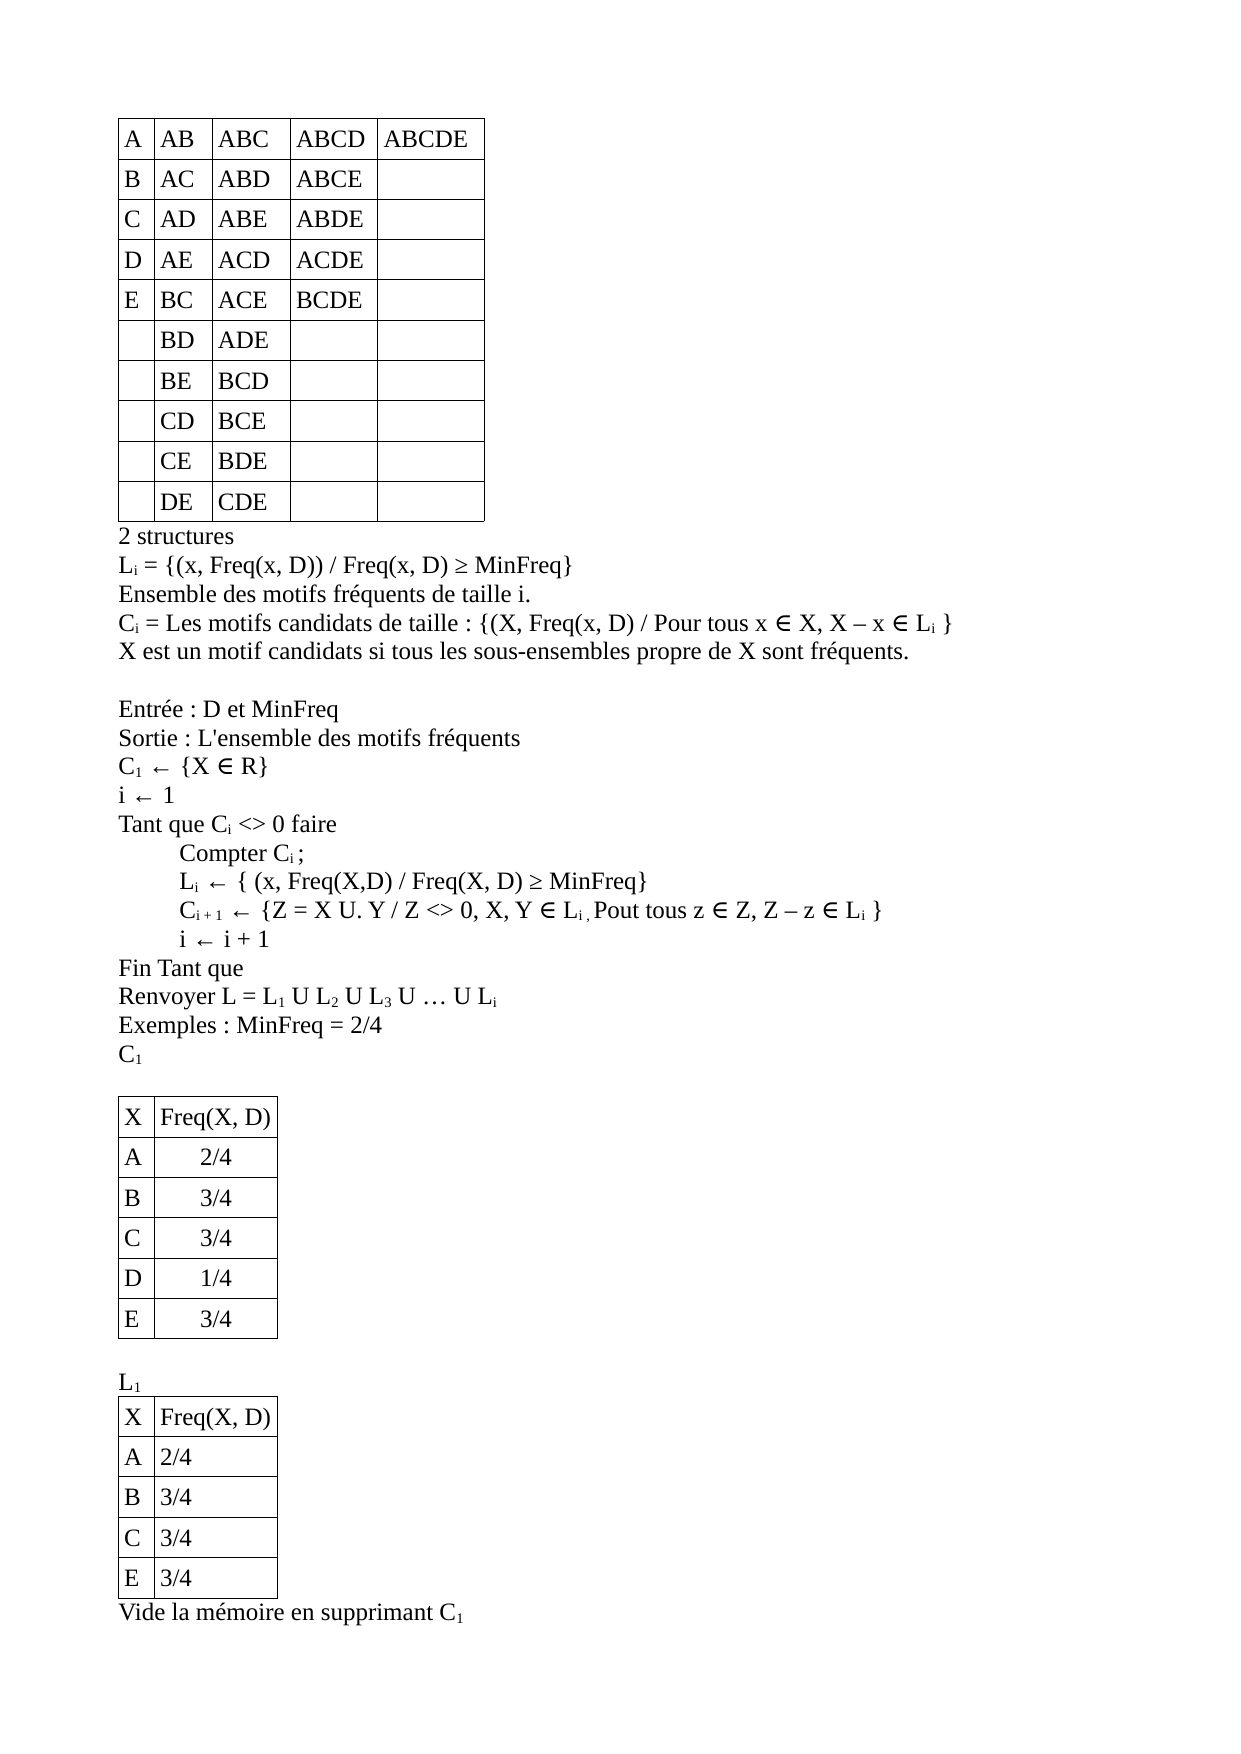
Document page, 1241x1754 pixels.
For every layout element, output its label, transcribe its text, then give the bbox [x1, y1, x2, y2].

table_cell AB [155, 119, 212, 158]
table_cell 3/4 [155, 1218, 277, 1258]
table_cell 3/4 [155, 1518, 277, 1557]
text Ci = Les motifs candidats de taille : {(X, Freq(x, D) / Pour tous x ∈ X, X – x ∈ Li } [118, 608, 1122, 636]
table_cell BC [155, 280, 212, 320]
text L1 [118, 1367, 1122, 1396]
text Tant que Ci <> 0 faire [118, 809, 1122, 838]
table_cell E [119, 280, 154, 320]
table_cell [119, 442, 154, 481]
table_cell BD [155, 321, 212, 360]
table_cell [291, 401, 377, 441]
table_cell ABCE [291, 160, 377, 199]
table_cell DE [155, 482, 212, 521]
table_cell [119, 482, 154, 521]
table_cell [291, 442, 377, 481]
table_cell [378, 280, 484, 320]
text Vide la mémoire en supprimant C1 [118, 1597, 1122, 1626]
table_cell BCDE [291, 280, 377, 320]
text Ensemble des motifs fréquents de taille i. [118, 579, 1122, 608]
table_header Freq(X, D) [155, 1397, 277, 1436]
table_cell AC [155, 160, 212, 199]
text C1 ← {X ∈ R} [118, 751, 1122, 780]
table_cell A [119, 1138, 154, 1177]
text Compter Ci ; [118, 838, 1122, 866]
table_cell B [119, 160, 154, 199]
table_cell [378, 240, 484, 279]
table_cell ABC [213, 119, 290, 158]
table_cell ADE [213, 321, 290, 360]
table_cell E [119, 1558, 154, 1597]
table_cell [378, 160, 484, 199]
table_cell [378, 482, 484, 521]
table_cell 3/4 [155, 1178, 277, 1217]
table_cell [378, 321, 484, 360]
table_cell B [119, 1477, 154, 1517]
table_cell [119, 401, 154, 441]
table_cell ABE [213, 200, 290, 239]
table_cell CDE [213, 482, 290, 521]
text 2 structures [118, 521, 1122, 550]
table_cell ACDE [291, 240, 377, 279]
table_cell CD [155, 401, 212, 441]
table_cell AE [155, 240, 212, 279]
table_cell [378, 361, 484, 400]
table_cell B [119, 1178, 154, 1217]
table_cell [119, 361, 154, 400]
table_cell BE [155, 361, 212, 400]
table_cell [291, 482, 377, 521]
table_cell 3/4 [155, 1558, 277, 1597]
table_cell D [119, 240, 154, 279]
table_cell ABDE [291, 200, 377, 239]
table_cell [378, 442, 484, 481]
text i ← i + 1 [118, 924, 1122, 953]
table_cell CE [155, 442, 212, 481]
table_header X [119, 1397, 154, 1436]
text C1 [118, 1039, 1122, 1068]
table_header Freq(X, D) [155, 1097, 277, 1137]
text i ← 1 [118, 780, 1122, 809]
table_cell ABCD [291, 119, 377, 158]
table_cell C [119, 1218, 154, 1258]
text Sortie : L'ensemble des motifs fréquents [118, 723, 1122, 751]
table_cell [378, 200, 484, 239]
table_cell A [119, 1437, 154, 1476]
text Li = {(x, Freq(x, D)) / Freq(x, D) ≥ MinFreq} [118, 550, 1122, 579]
table_cell [119, 321, 154, 360]
text Fin Tant que [118, 953, 1122, 981]
table_cell BDE [213, 442, 290, 481]
table_cell 2/4 [155, 1437, 277, 1476]
text Renvoyer L = L1 U L2 U L3 U … U Li [118, 981, 1122, 1010]
table_cell [291, 361, 377, 400]
table_cell ABCDE [378, 119, 484, 158]
table_cell [378, 401, 484, 441]
table_cell C [119, 200, 154, 239]
table_cell BCD [213, 361, 290, 400]
table_cell AD [155, 200, 212, 239]
table_cell 3/4 [155, 1299, 277, 1338]
text Ci + 1 ← {Z = X U. Y / Z <> 0, X, Y ∈ Li , Pout tous z ∈ Z, Z – z ∈ Li } [118, 895, 1122, 924]
table_cell 3/4 [155, 1477, 277, 1517]
table_cell A [119, 119, 154, 158]
table_cell 2/4 [155, 1138, 277, 1177]
text Entrée : D et MinFreq [118, 694, 1122, 723]
text X est un motif candidats si tous les sous-ensembles propre de X sont fréquents. [118, 636, 1122, 665]
table_cell [291, 321, 377, 360]
table_cell C [119, 1518, 154, 1557]
table_cell 1/4 [155, 1259, 277, 1298]
table_cell D [119, 1259, 154, 1298]
table_header X [119, 1097, 154, 1137]
table_cell ACD [213, 240, 290, 279]
table_cell ABD [213, 160, 290, 199]
table_cell ACE [213, 280, 290, 320]
table_cell E [119, 1299, 154, 1338]
table_cell BCE [213, 401, 290, 441]
text Exemples : MinFreq = 2/4 [118, 1010, 1122, 1039]
text Li ← { (x, Freq(X,D) / Freq(X, D) ≥ MinFreq} [118, 866, 1122, 895]
